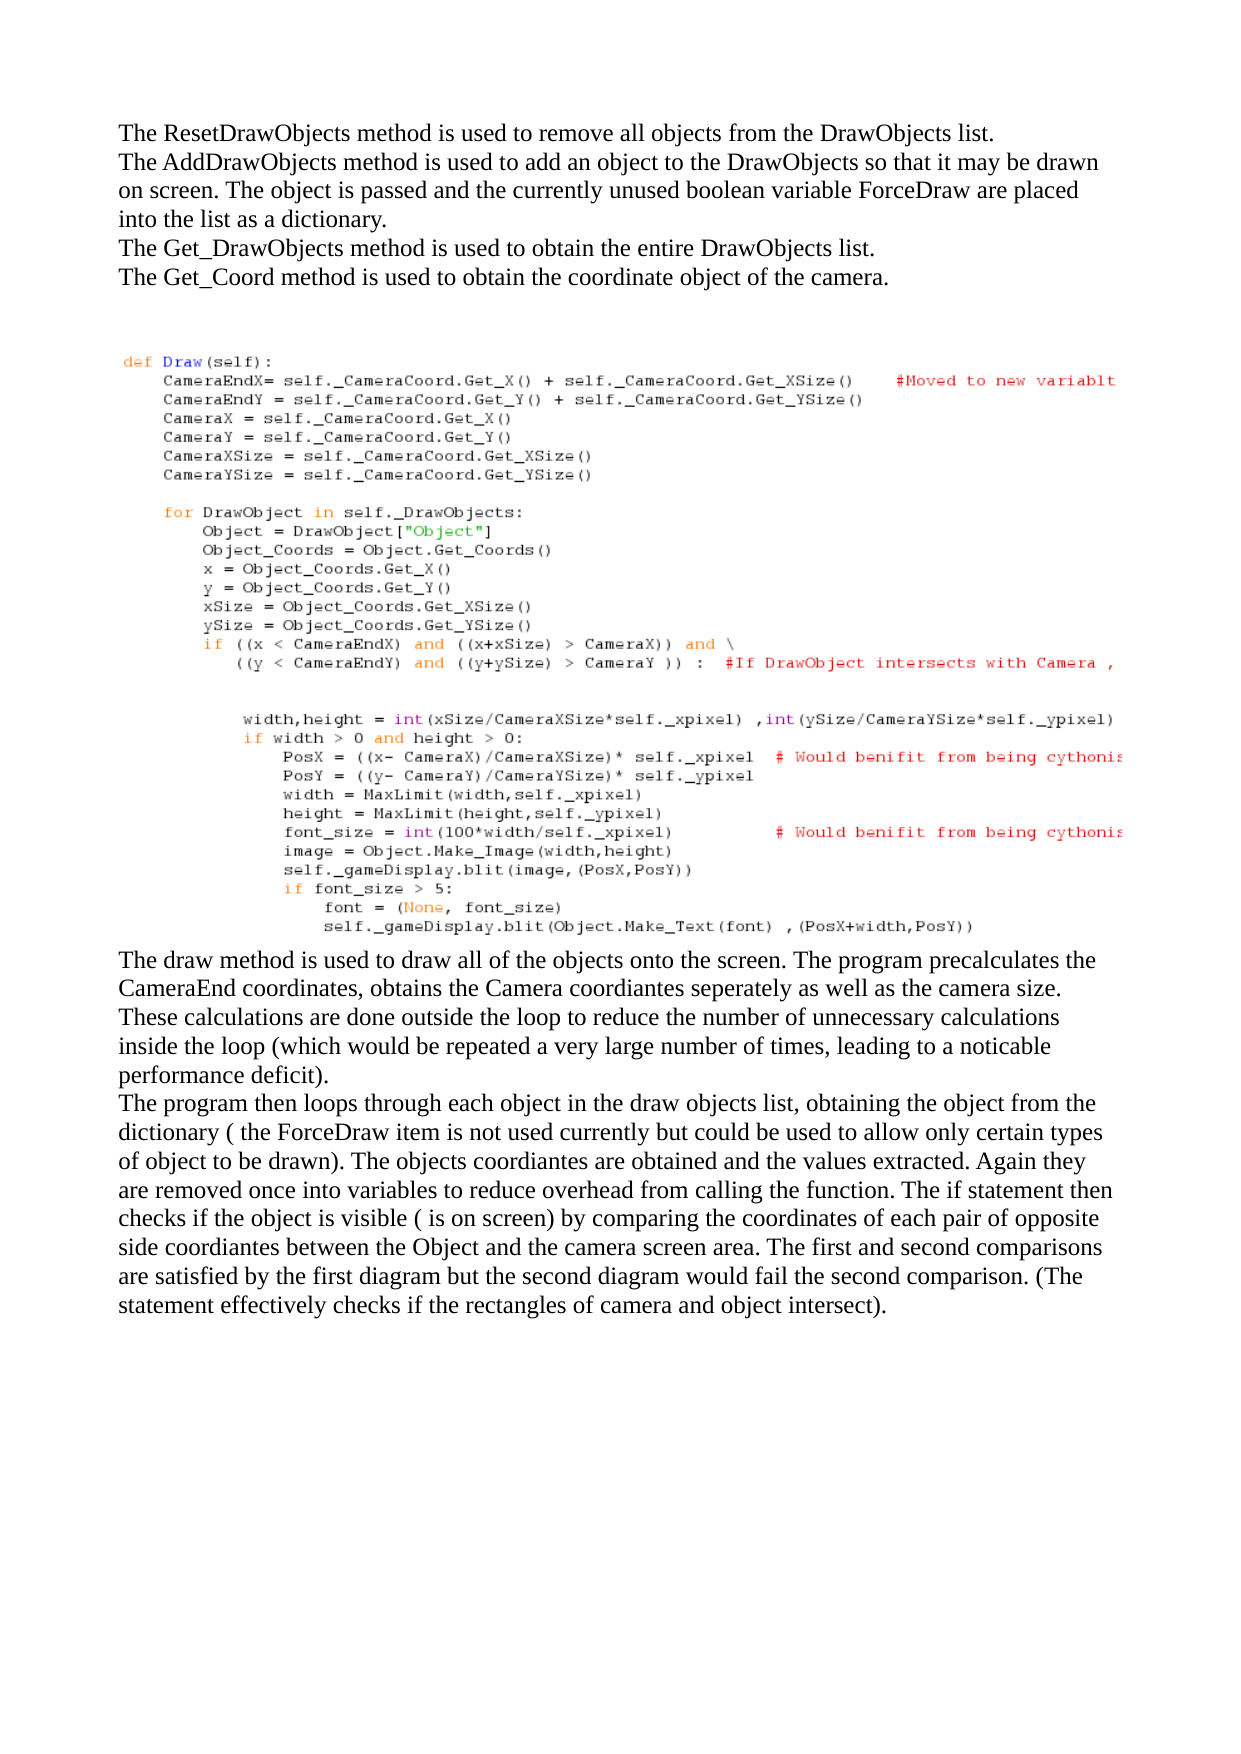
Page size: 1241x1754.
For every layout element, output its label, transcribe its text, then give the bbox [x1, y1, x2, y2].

text The Get_DrawObjects method is used to obtain the entire DrawObjects list. [118, 233, 1122, 262]
picture [118, 348, 1123, 945]
text The draw method is used to draw all of the objects onto the screen. The program precalculates the CameraEnd coordinates, obtains the Camera coordiantes seperately as well as the camera size. These calculations are done outside the loop to reduce the number of unnecessary calculations inside the loop (which would be repeated a very large number of times, leading to a noticable performance deficit). [118, 945, 1122, 1088]
text The ResetDrawObjects method is used to remove all objects from the DrawObjects list. [118, 118, 1122, 147]
text The program then loops through each object in the draw objects list, obtaining the object from the dictionary ( the ForceDraw item is not used currently but could be used to allow only certain types of object to be drawn). The objects coordiantes are obtained and the values extracted. Again they are removed once into variables to reduce overhead from calling the function. The if statement then checks if the object is visible ( is on screen) by comparing the coordinates of each pair of opposite side coordiantes between the Object and the camera screen area. The first and second comparisons are satisfied by the first diagram but the second diagram would fail the second comparison. (The statement effectively checks if the rectangles of camera and object intersect). [118, 1088, 1122, 1318]
text The Get_Coord method is used to obtain the coordinate object of the camera. [118, 262, 1122, 291]
text The AddDrawObjects method is used to add an object to the DrawObjects so that it may be drawn on screen. The object is passed and the currently unused boolean variable ForceDraw are placed into the list as a dictionary. [118, 147, 1122, 233]
